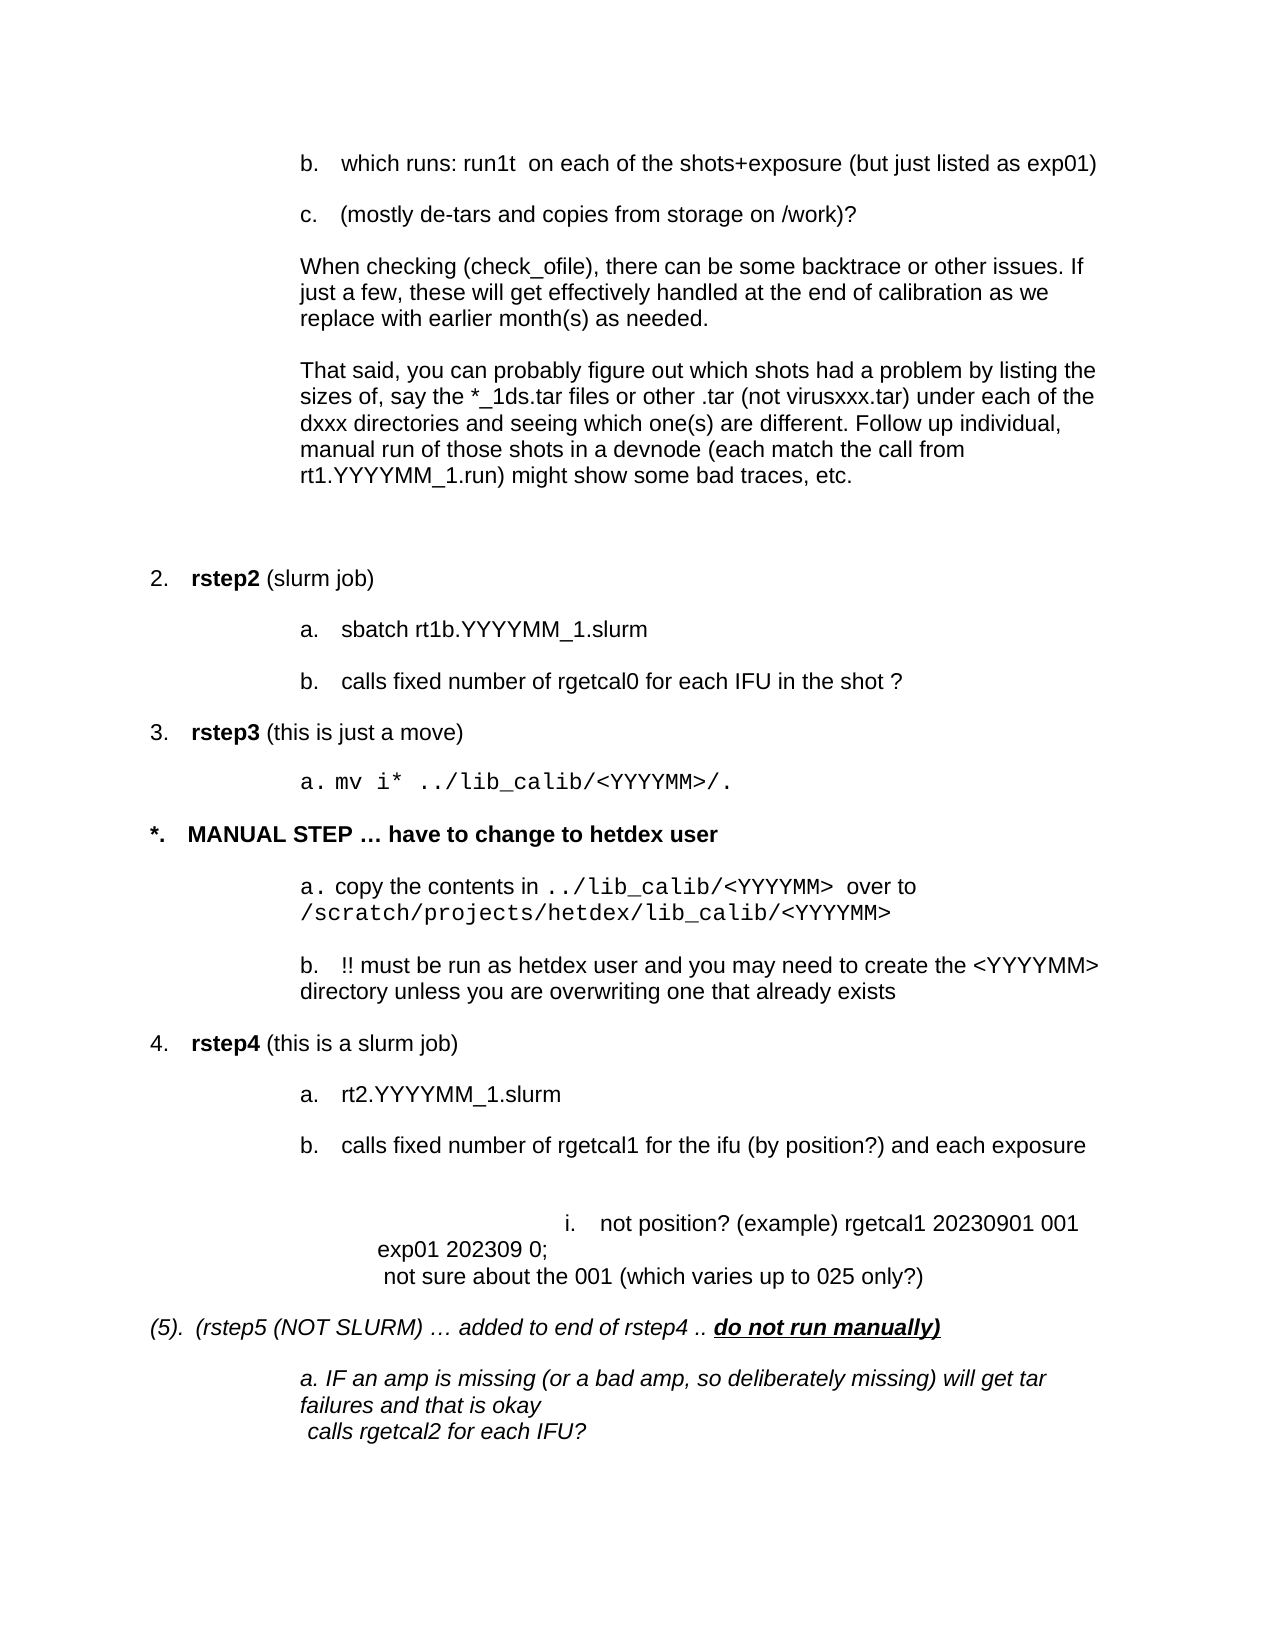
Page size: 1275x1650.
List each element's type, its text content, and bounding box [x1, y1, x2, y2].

text b. !! must be run as hetdex user and you may need to create the <YYYYMM> directory unless you are overwriting one that already exists [300, 952, 1125, 1004]
text i. not position? (example) rgetcal1 20230901 001 exp01 202309 0; not sure about the 001 (which varies up to 025 only?) [375, 1210, 1125, 1289]
text a. mv i* ../lib_calib/<YYYYMM>/. [300, 770, 1125, 796]
text c. (mostly de-tars and copies from storage on /work)? [300, 201, 1125, 228]
text (5). (rstep5 (NOT SLURM) … added to end of rstep4 .. do not run manually) [150, 1314, 1125, 1340]
text When checking (check_ofile), there can be some backtrace or other issues. If just a few, these will get effectively handled at the end of calibration as we replace with earlier month(s) as needed. [300, 253, 1125, 332]
text a. sbatch rt1b.YYYYMM_1.slurm [300, 616, 1125, 643]
text That said, you can probably figure out which shots had a problem by listing the sizes of, say the *_1ds.tar files or other .tar (not virusxxx.tar) under each of the dxxx directories and seeing which one(s) are different. Follow up individual, manual run of those shots in a devnode (each match the call from rt1.YYYYMM_1.run) might show some bad traces, etc. [300, 357, 1125, 488]
text 4. rstep4 (this is a slurm job) [150, 1029, 1125, 1056]
text *. MANUAL STEP … have to change to hetdex user [150, 821, 1125, 848]
text 2. rstep2 (slurm job) [150, 565, 1125, 591]
text b. calls fixed number of rgetcal1 for the ifu (by position?) and each exposure [300, 1132, 1125, 1185]
text a. rt2.YYYYMM_1.slurm [300, 1081, 1125, 1107]
text a. copy the contents in ../lib_calib/<YYYYMM> over to /scratch/projects/hetdex/lib_calib/<YYYYMM> [300, 873, 1125, 927]
text b. which runs: run1t on each of the shots+exposure (but just listed as exp01) [300, 150, 1125, 176]
text a. IF an amp is missing (or a bad amp, so deliberately missing) will get tar failures and that is okay calls rgetcal2 for each IFU? [300, 1365, 1125, 1444]
text b. calls fixed number of rgetcal0 for each IFU in the shot ? [300, 668, 1125, 694]
text 3. rstep3 (this is just a move) [150, 719, 1125, 745]
